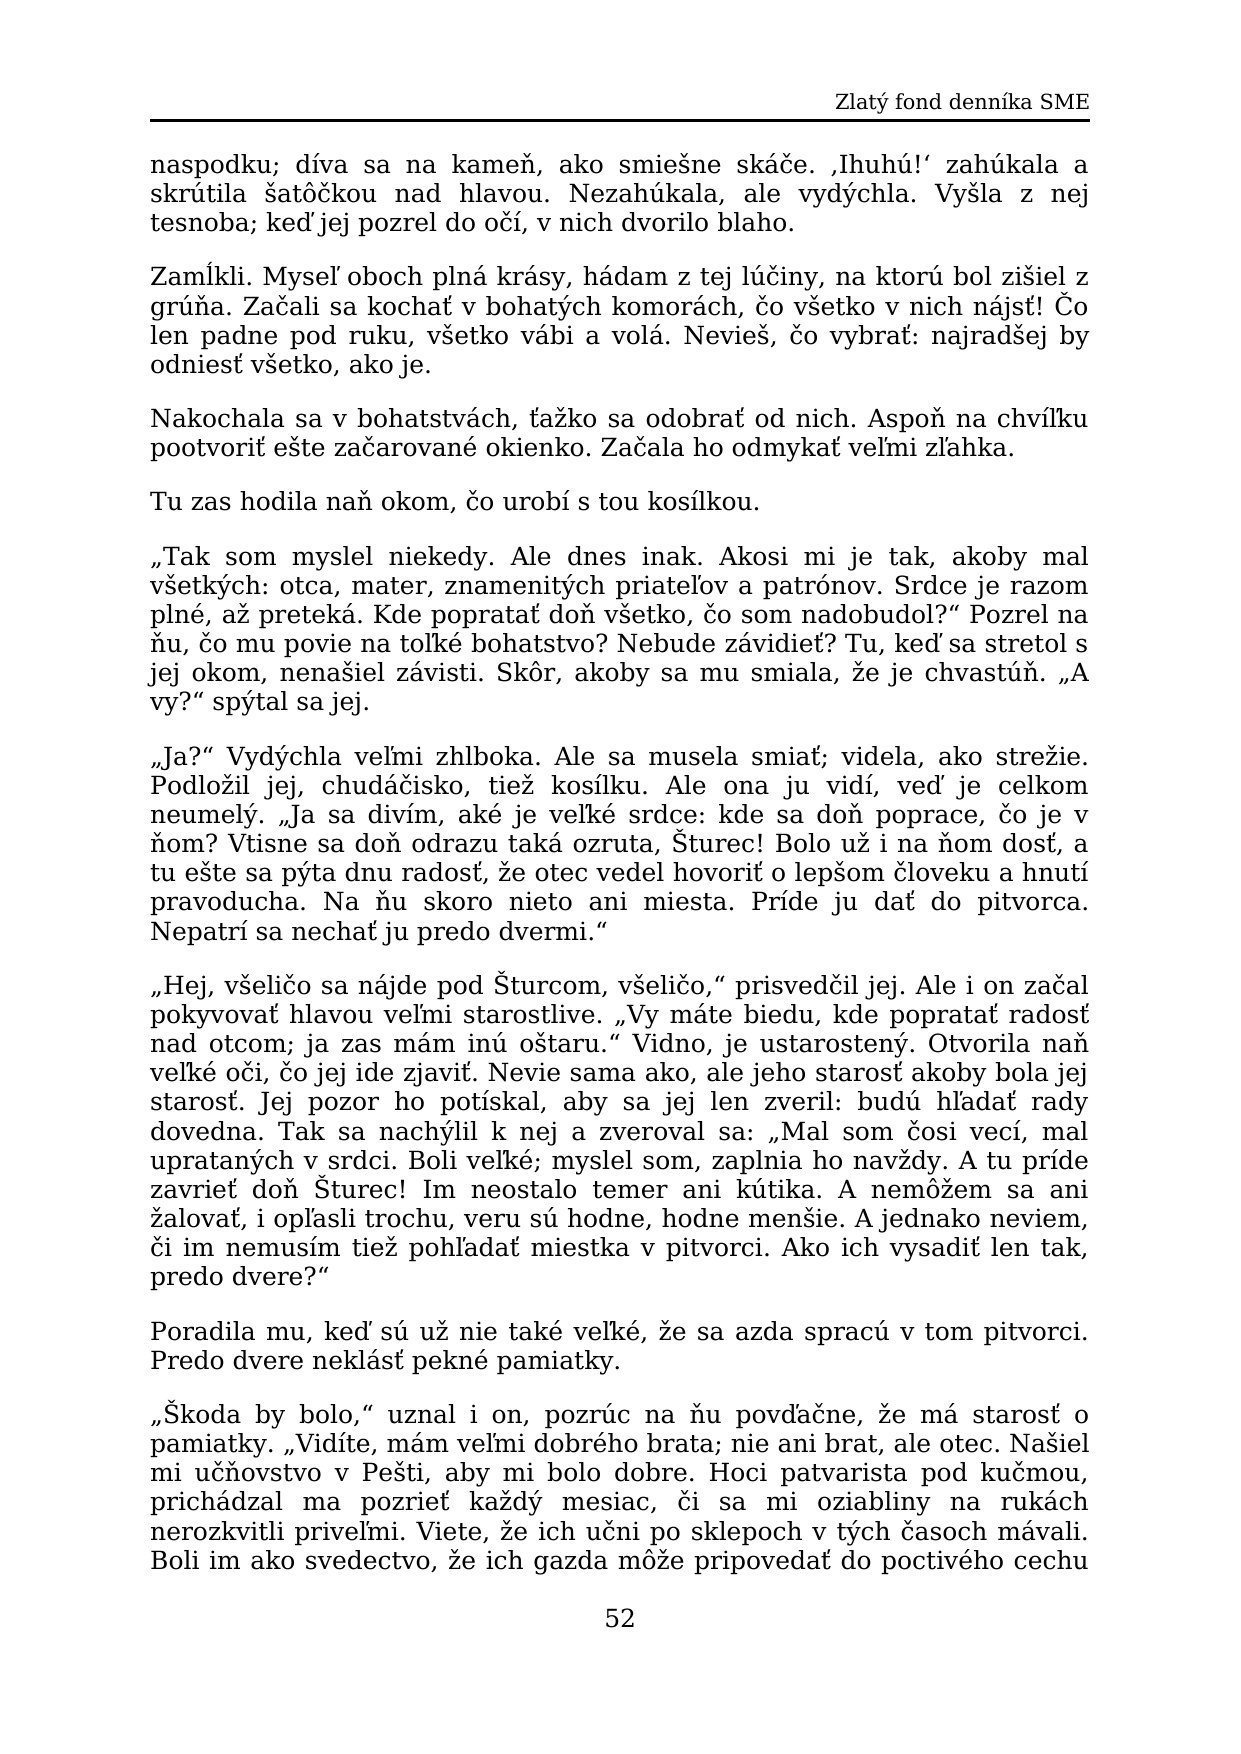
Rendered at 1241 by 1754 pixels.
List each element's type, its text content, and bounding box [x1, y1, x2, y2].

text Tu zas hodila naň okom, čo urobí s tou kosílkou. [150, 487, 1090, 517]
text naspodku; díva sa na kameň, ako smiešne skáče. ,Ihuhú!‘ zahúkala a skrútila šatôčkou nad hlavou. Nezahúkala, ale vydýchla. Vyšla z nej tesnoba; keď jej pozrel do očí, v nich dvorilo blaho. [150, 150, 1090, 237]
text „Tak som myslel niekedy. Ale dnes inak. Akosi mi je tak, akoby mal všetkých: otca, mater, znamenitých priateľov a patrónov. Srdce je razom plné, až preteká. Kde popratať doň všetko, čo som nadobudol?“ Pozrel na ňu, čo mu povie na toľké bohatstvo? Nebude závidieť? Tu, keď sa stretol s jej okom, nenašiel závisti. Skôr, akoby sa mu smiala, že je chvastúň. „A vy?“ spýtal sa jej. [150, 542, 1090, 717]
text Zamĺkli. Myseľ oboch plná krásy, hádam z tej lúčiny, na ktorú bol zišiel z grúňa. Začali sa kochať v bohatých komorách, čo všetko v nich nájsť! Čo len padne pod ruku, všetko vábi a volá. Nevieš, čo vybrať: najradšej by odniesť všetko, ako je. [150, 262, 1090, 379]
text „Ja?“ Vydýchla veľmi zhlboka. Ale sa musela smiať; videla, ako strežie. Podložil jej, chudáčisko, tiež kosílku. Ale ona ju vidí, veď je celkom neumelý. „Ja sa divím, aké je veľké srdce: kde sa doň poprace, čo je v ňom? Vtisne sa doň odrazu taká ozruta, Šturec! Bolo už i na ňom dosť, a tu ešte sa pýta dnu radosť, že otec vedel hovoriť o lepšom človeku a hnutí pravoducha. Na ňu skoro nieto ani miesta. Príde ju dať do pitvorca. Nepatrí sa nechať ju predo dvermi.“ [150, 742, 1090, 946]
text Nakochala sa v bohatstvách, ťažko sa odobrať od nich. Aspoň na chvíľku pootvoriť ešte začarované okienko. Začala ho odmykať veľmi zľahka. [150, 404, 1090, 462]
text Poradila mu, keď sú už nie také veľké, že sa azda spracú v tom pitvorci. Predo dvere neklásť pekné pamiatky. [150, 1317, 1090, 1375]
text „Škoda by bolo,“ uznal i on, pozrúc na ňu povďačne, že má starosť o pamiatky. „Vidíte, mám veľmi dobrého brata; nie ani brat, ale otec. Našiel mi učňovstvo v Pešti, aby mi bolo dobre. Hoci patvarista pod kučmou, prichádzal ma pozrieť každý mesiac, či sa mi oziabliny na rukách nerozkvitli priveľmi. Viete, že ich učni po sklepoch v tých časoch mávali. Boli im ako svedectvo, že ich gazda môže pripovedať do poctivého cechu [150, 1400, 1090, 1575]
text „Hej, všeličo sa nájde pod Šturcom, všeličo,“ prisvedčil jej. Ale i on začal pokyvovať hlavou veľmi starostlive. „Vy máte biedu, kde popratať radosť nad otcom; ja zas mám inú oštaru.“ Vidno, je ustarostený. Otvorila naň veľké oči, čo jej ide zjaviť. Nevie sama ako, ale jeho starosť akoby bola jej starosť. Jej pozor ho potískal, aby sa jej len zveril: budú hľadať rady dovedna. Tak sa nachýlil k nej a zveroval sa: „Mal som čosi vecí, mal uprataných v srdci. Boli veľké; myslel som, zaplnia ho navždy. A tu príde zavrieť doň Šturec! Im neostalo temer ani kútika. A nemôžem sa ani žalovať, i opľasli trochu, veru sú hodne, hodne menšie. A jednako neviem, či im nemusím tiež pohľadať miestka v pitvorci. Ako ich vysadiť len tak, predo dvere?“ [150, 971, 1090, 1292]
